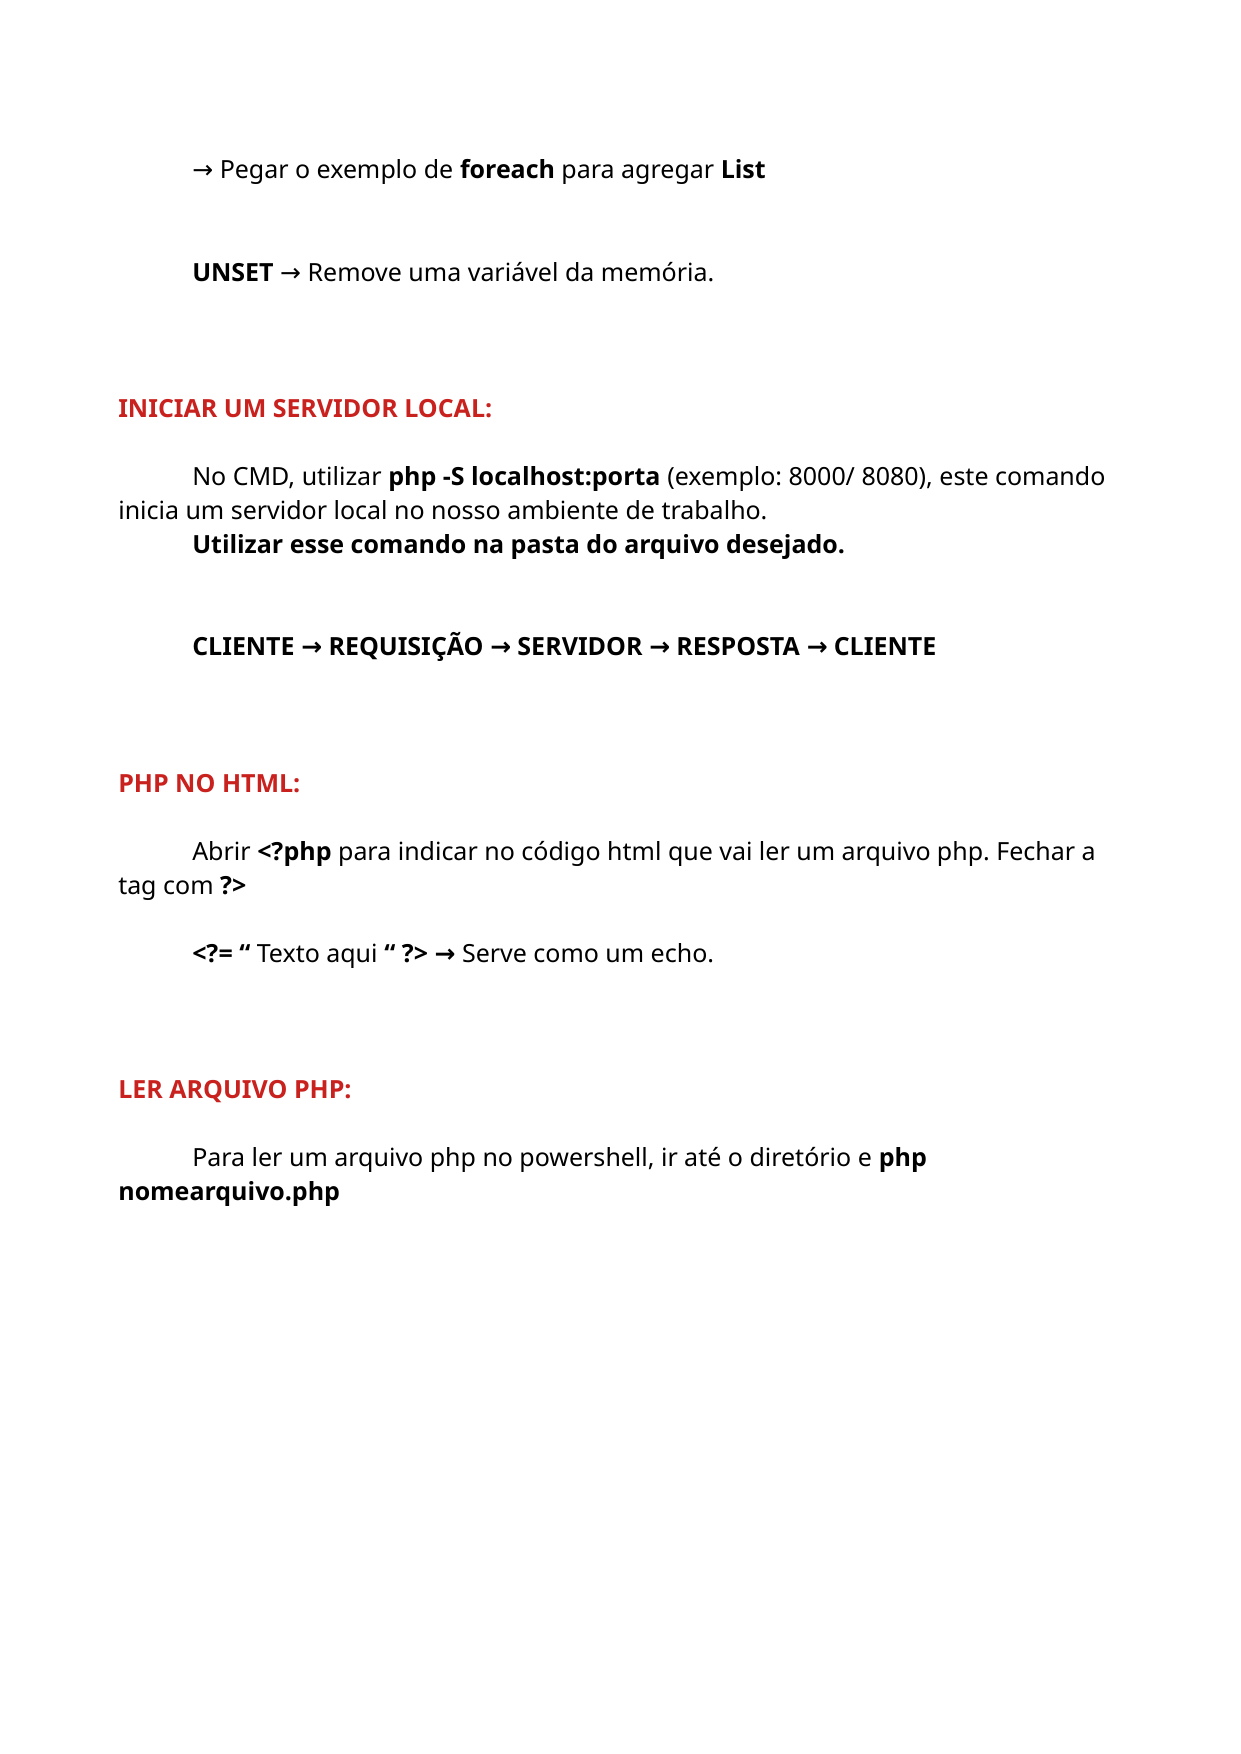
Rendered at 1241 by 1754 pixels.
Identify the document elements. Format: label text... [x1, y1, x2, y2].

text → Pegar o exemplo de foreach para agregar List [118, 152, 1122, 186]
text UNSET → Remove uma variável da memória. [118, 254, 1122, 288]
text CLIENTE → REQUISIÇÃO → SERVIDOR → RESPOSTA → CLIENTE [118, 629, 1122, 663]
text Utilizar esse comando na pasta do arquivo desejado. [118, 527, 1122, 561]
text LER ARQUIVO PHP: [118, 1072, 1122, 1106]
text INICIAR UM SERVIDOR LOCAL: [118, 391, 1122, 425]
text <?= “ Texto aqui “ ?> → Serve como um echo. [118, 936, 1122, 970]
text No CMD, utilizar php -S localhost:porta (exemplo: 8000/ 8080), este comando inicia um servidor local no nosso ambiente de trabalho. [118, 459, 1122, 527]
text Para ler um arquivo php no powershell, ir até o diretório e php nomearquivo.php [118, 1140, 1122, 1208]
text Abrir <?php para indicar no código html que vai ler um arquivo php. Fechar a tag com ?> [118, 833, 1122, 902]
text PHP NO HTML: [118, 765, 1122, 799]
